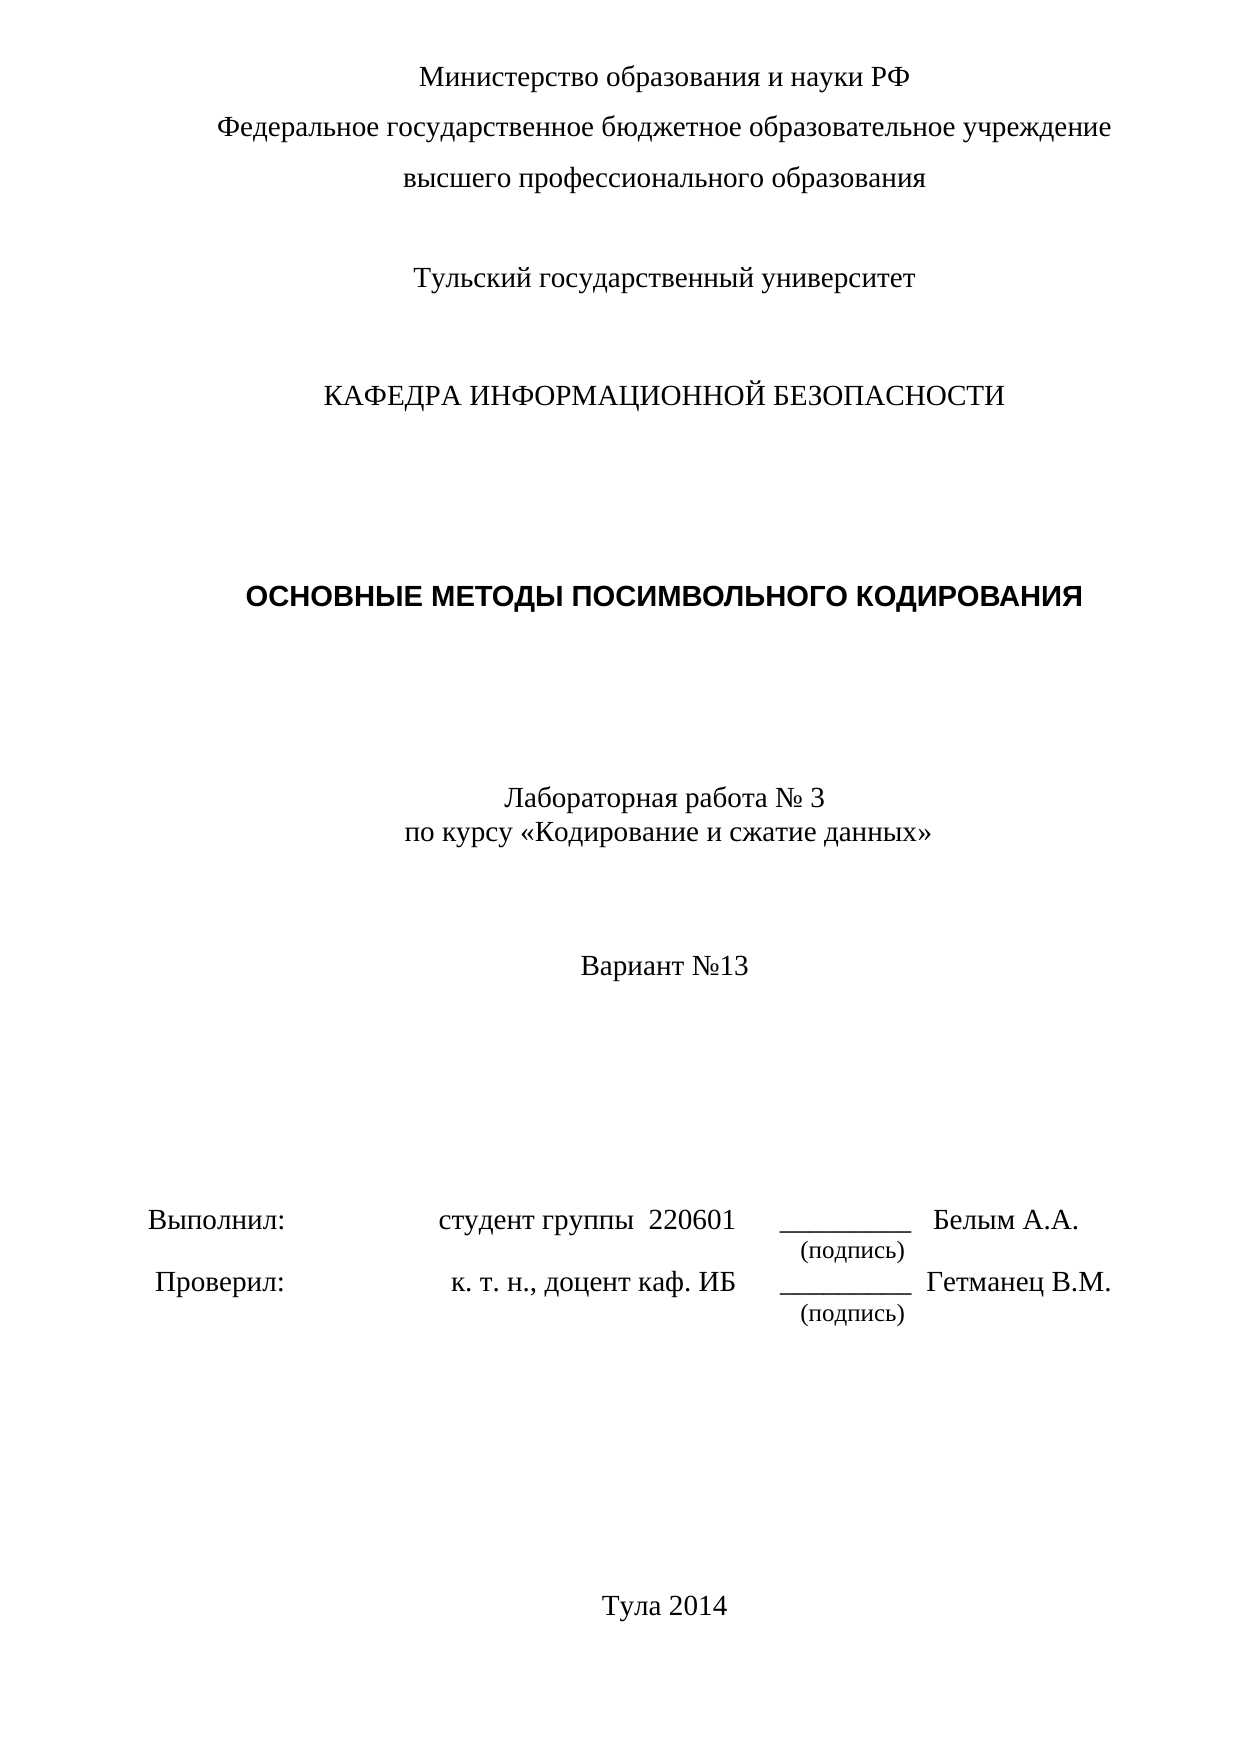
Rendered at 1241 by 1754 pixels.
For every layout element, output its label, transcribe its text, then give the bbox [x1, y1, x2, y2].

text КАФЕДРА ИНФОРМАЦИОННОЙ БЕЗОПАСНОСТИ [148, 378, 1181, 411]
text высшего профессионального образования [148, 160, 1181, 193]
subtitle Основные методы посимвольного кодирования [148, 579, 1181, 612]
text Тула 2014 [148, 1588, 1181, 1622]
text (подпись) [694, 1298, 1181, 1326]
text по курсу «Кодирование и сжатие данных» [148, 814, 1181, 847]
text (подпись) [694, 1235, 1181, 1264]
text Лабораторная работа № 3 [148, 780, 1181, 814]
text Выполнил: студент группы 220601 _________ Белым А.А. [148, 1202, 1181, 1235]
text Проверил: к. т. н., доцент каф. ИБ _________ Гетманец В.М. [148, 1264, 1181, 1298]
text Вариант №13 [148, 948, 1181, 981]
text Тульский государственный университет [148, 260, 1181, 294]
text Федеральное государственное бюджетное образовательное учреждение [148, 109, 1181, 143]
text Министерство образования и науки РФ [148, 59, 1181, 93]
